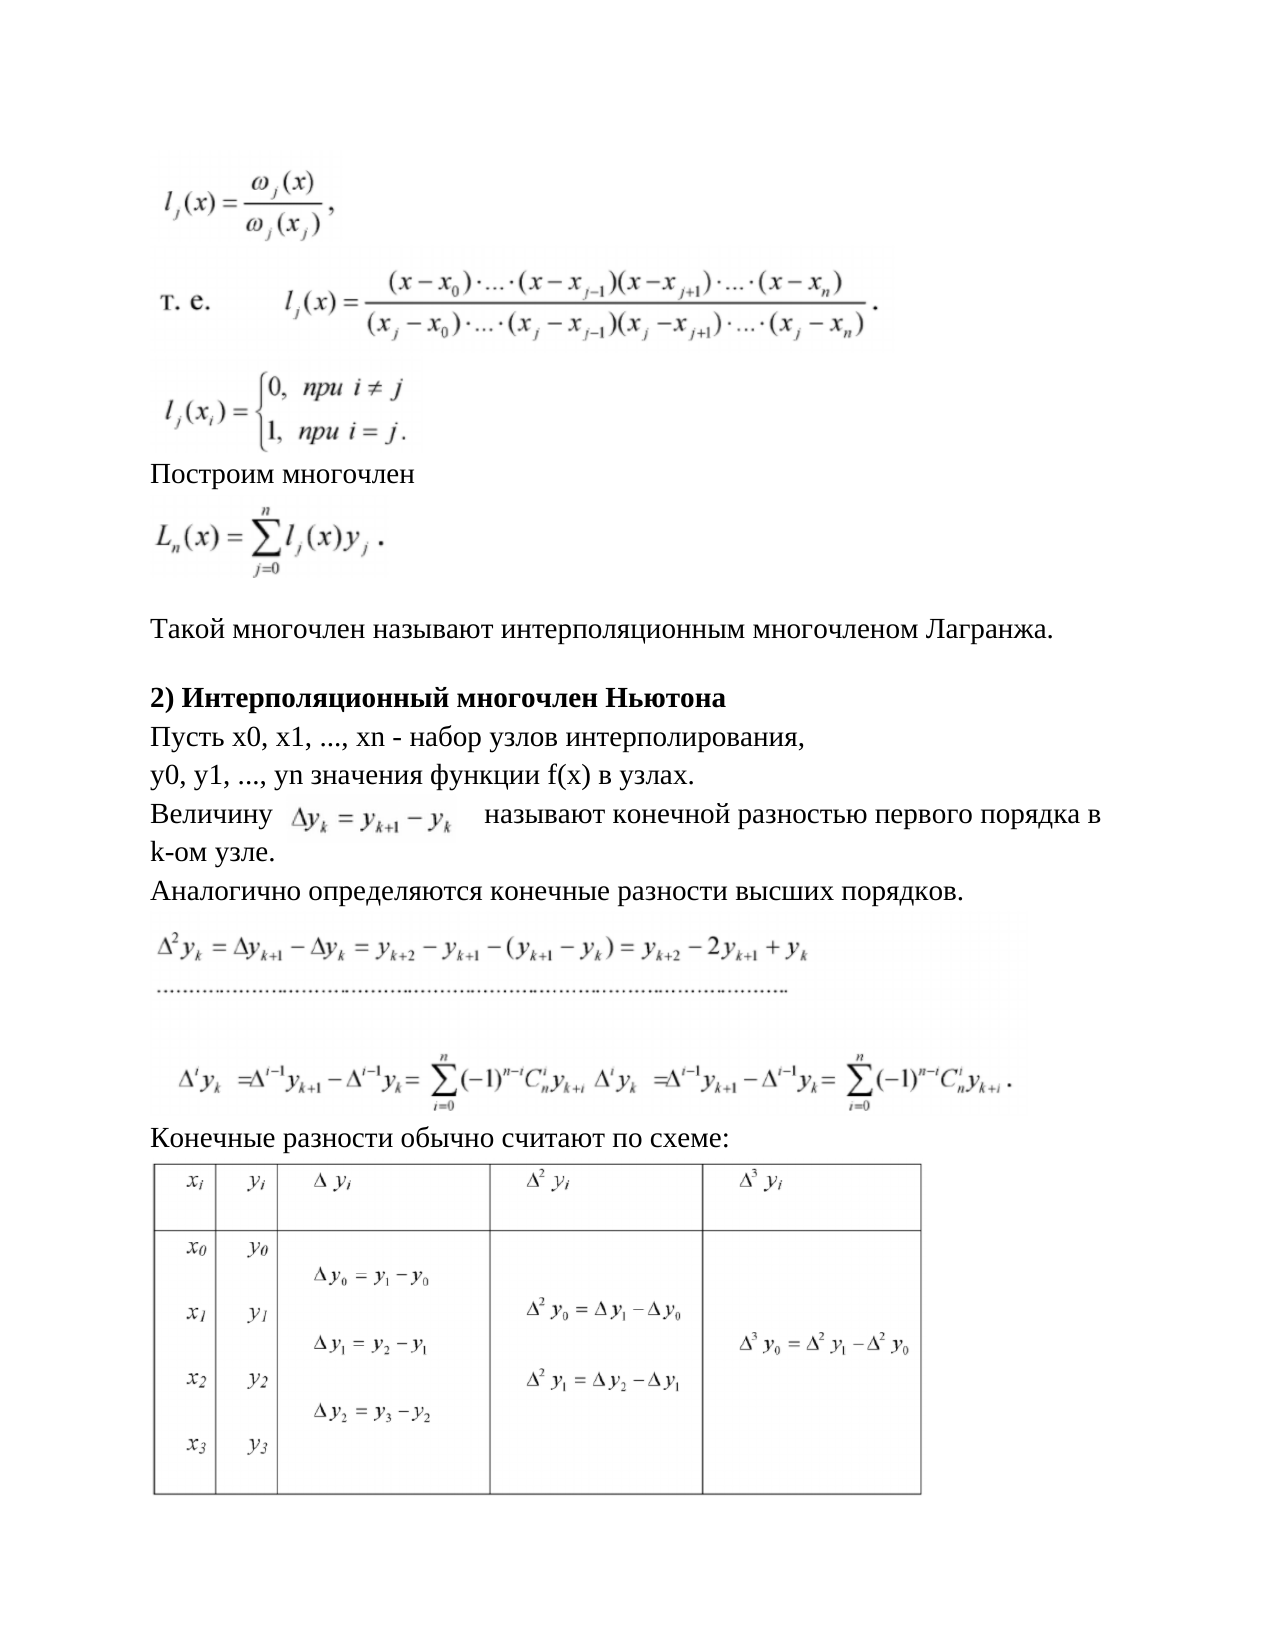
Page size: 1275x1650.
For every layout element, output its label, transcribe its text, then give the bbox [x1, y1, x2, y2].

text Пусть x0, x1, ..., xn - набор узлов интерполирования, [150, 719, 1125, 752]
text Величину называют конечной разностью первого порядка в k-ом узле. [150, 796, 1125, 868]
text Такой многочлен называют интерполяционным многочленом Лагранжа. [150, 611, 1125, 645]
picture [150, 245, 895, 353]
picture [150, 911, 1028, 1116]
picture [150, 356, 424, 453]
text y0, y1, ..., yn значения функции f(х) в узлах. [150, 757, 1125, 791]
text Построим многочлен [150, 456, 1125, 490]
text Конечные разности обычно считают по схеме: [150, 1120, 1125, 1153]
text 2) Интерполяционный многочлен Ньютона [150, 680, 1125, 714]
picture [150, 1158, 928, 1497]
picture [150, 150, 343, 242]
text Аналогично определяются конечные разности высших порядков. [150, 873, 1125, 906]
picture [150, 495, 389, 578]
picture [286, 794, 457, 843]
